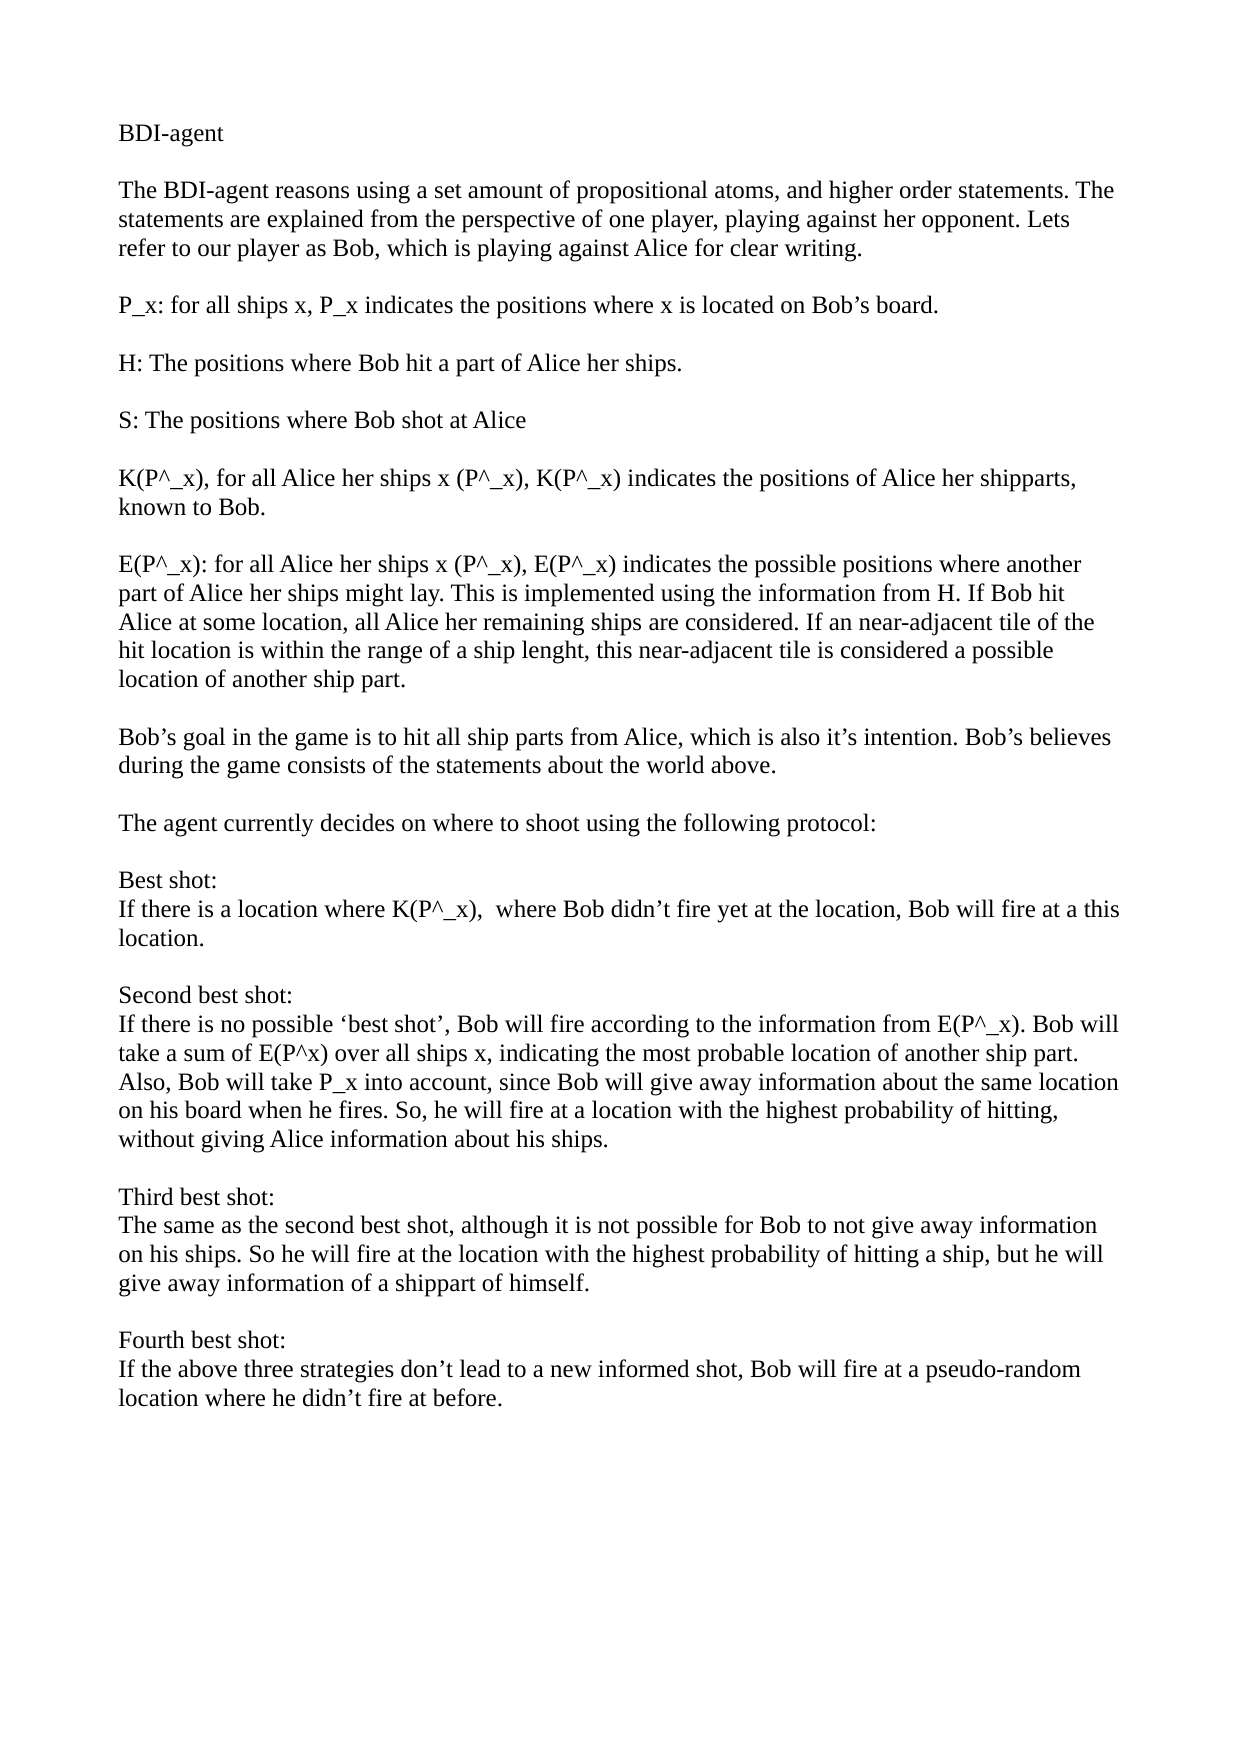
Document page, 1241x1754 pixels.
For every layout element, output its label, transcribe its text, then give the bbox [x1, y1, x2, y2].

text Bob’s goal in the game is to hit all ship parts from Alice, which is also it’s intention. Bob’s believes during the game consists of the statements about the world above. [118, 722, 1122, 779]
text If the above three strategies don’t lead to a new informed shot, Bob will fire at a pseudo-random location where he didn’t fire at before. [118, 1354, 1122, 1412]
text E(P^_x): for all Alice her ships x (P^_x), E(P^_x) indicates the possible positions where another part of Alice her ships might lay. This is implemented using the information from H. If Bob hit Alice at some location, all Alice her remaining ships are considered. If an near-adjacent tile of the hit location is within the range of a ship lenght, this near-adjacent tile is considered a possible location of another ship part. [118, 549, 1122, 693]
text S: The positions where Bob shot at Alice [118, 406, 1122, 434]
text If there is a location where K(P^_x), where Bob didn’t fire yet at the location, Bob will fire at a this location. [118, 894, 1122, 952]
text The agent currently decides on where to shoot using the following protocol: [118, 808, 1122, 837]
text If there is no possible ‘best shot’, Bob will fire according to the information from E(P^_x). Bob will take a sum of E(P^x) over all ships x, indicating the most probable location of another ship part. Also, Bob will take P_x into account, since Bob will give away information about the same location on his board when he fires. So, he will fire at a location with the highest probability of hitting, without giving Alice information about his ships. [118, 1009, 1122, 1153]
text The same as the second best shot, although it is not possible for Bob to not give away information on his ships. So he will fire at the location with the highest probability of hitting a ship, but he will give away information of a shippart of himself. [118, 1211, 1122, 1297]
text P_x: for all ships x, P_x indicates the positions where x is located on Bob’s board. [118, 291, 1122, 319]
text H: The positions where Bob hit a part of Alice her ships. [118, 348, 1122, 377]
text BDI-agent [118, 118, 1122, 147]
text Fourth best shot: [118, 1326, 1122, 1354]
text The BDI-agent reasons using a set amount of propositional atoms, and higher order statements. The statements are explained from the perspective of one player, playing against her opponent. Lets refer to our player as Bob, which is playing against Alice for clear writing. [118, 176, 1122, 262]
text Second best shot: [118, 981, 1122, 1009]
text K(P^_x), for all Alice her ships x (P^_x), K(P^_x) indicates the positions of Alice her shipparts, known to Bob. [118, 463, 1122, 521]
text Third best shot: [118, 1182, 1122, 1211]
text Best shot: [118, 866, 1122, 894]
